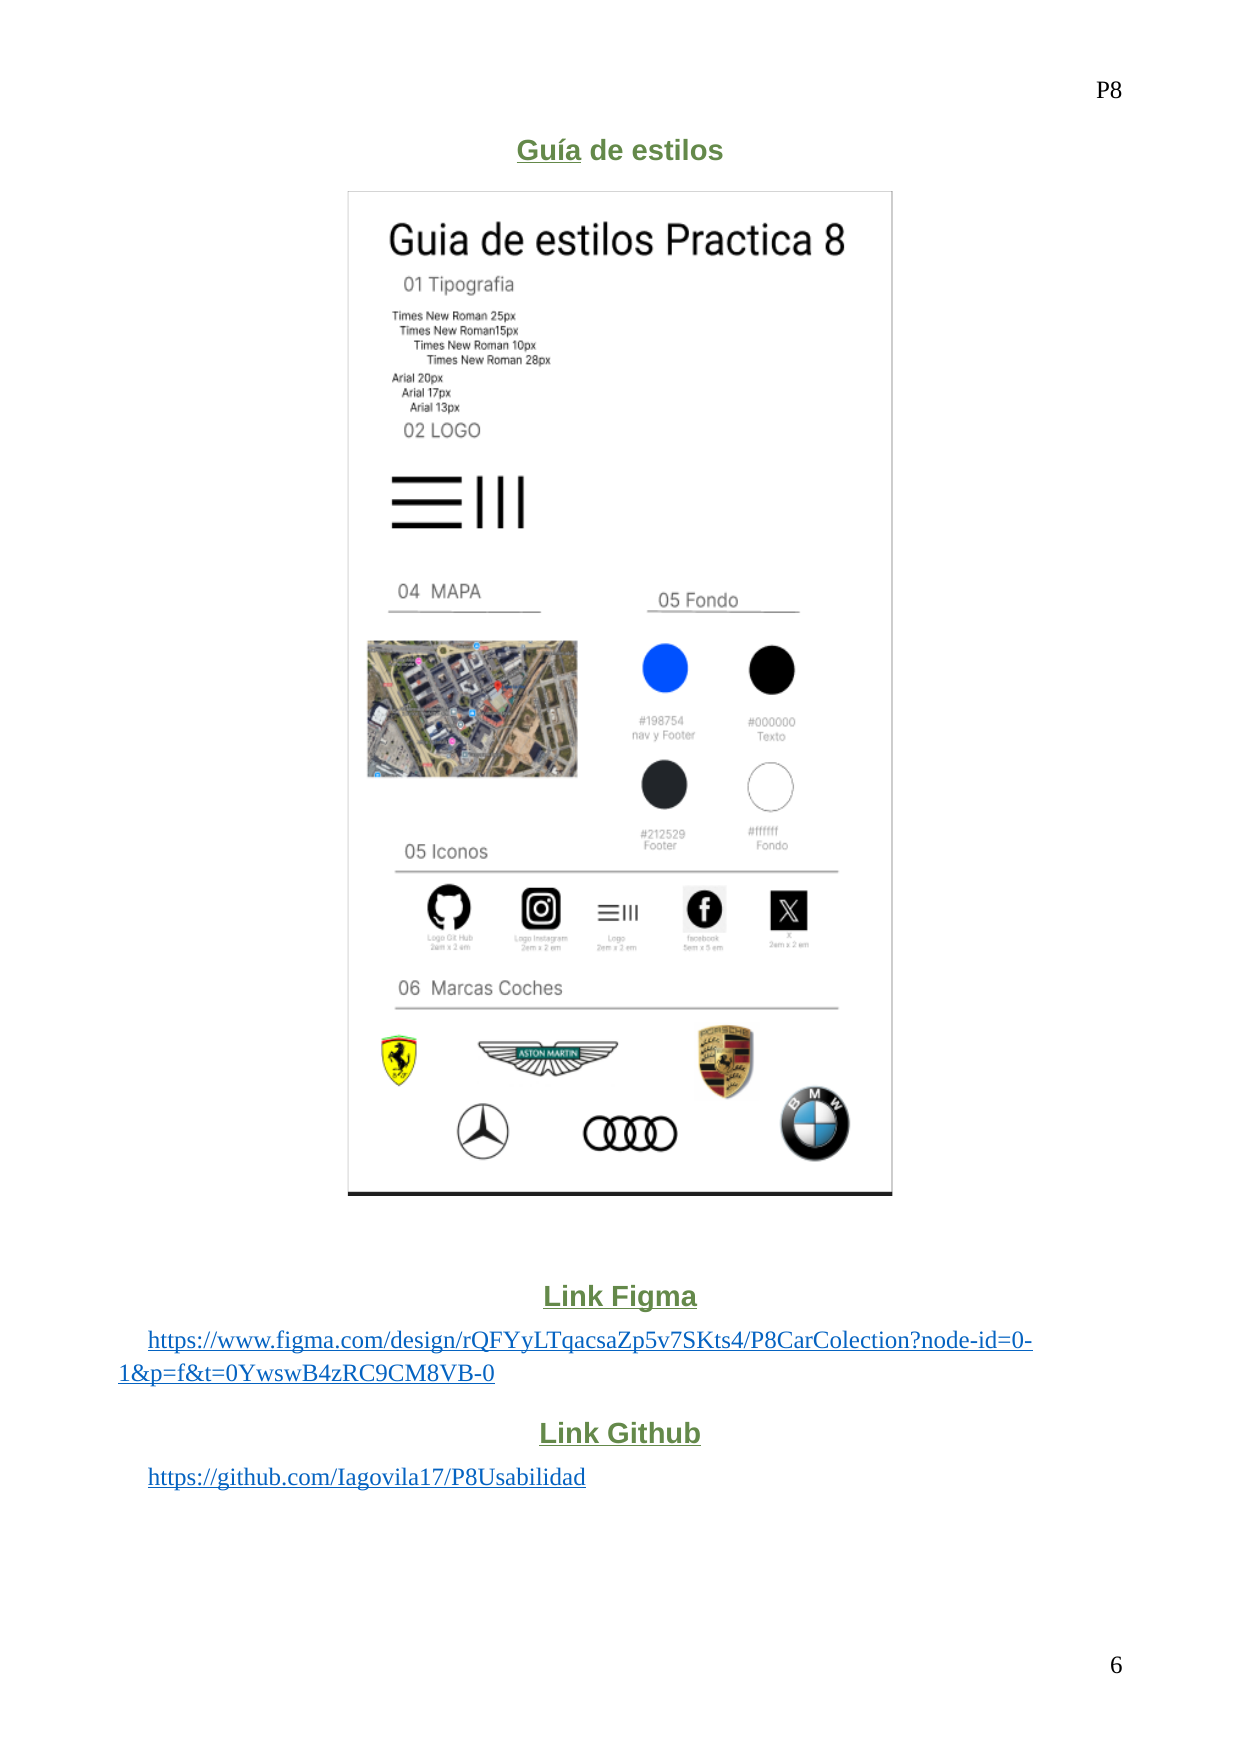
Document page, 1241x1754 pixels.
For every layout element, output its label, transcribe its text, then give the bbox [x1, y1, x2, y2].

text https://github.com/Iagovila17/P8Usabilidad [118, 1462, 1122, 1491]
subtitle Link Figma [118, 1279, 1122, 1312]
subtitle Link Github [118, 1416, 1122, 1449]
subtitle Guía de estilos [118, 132, 1122, 166]
picture [347, 191, 893, 1196]
text https://www.figma.com/design/rQFYyLTqacsaZp5v7SKts4/P8CarColection?node-id=0-1&p=f&t=0YwswB4zRC9CM8VB-0 [118, 1325, 1122, 1386]
